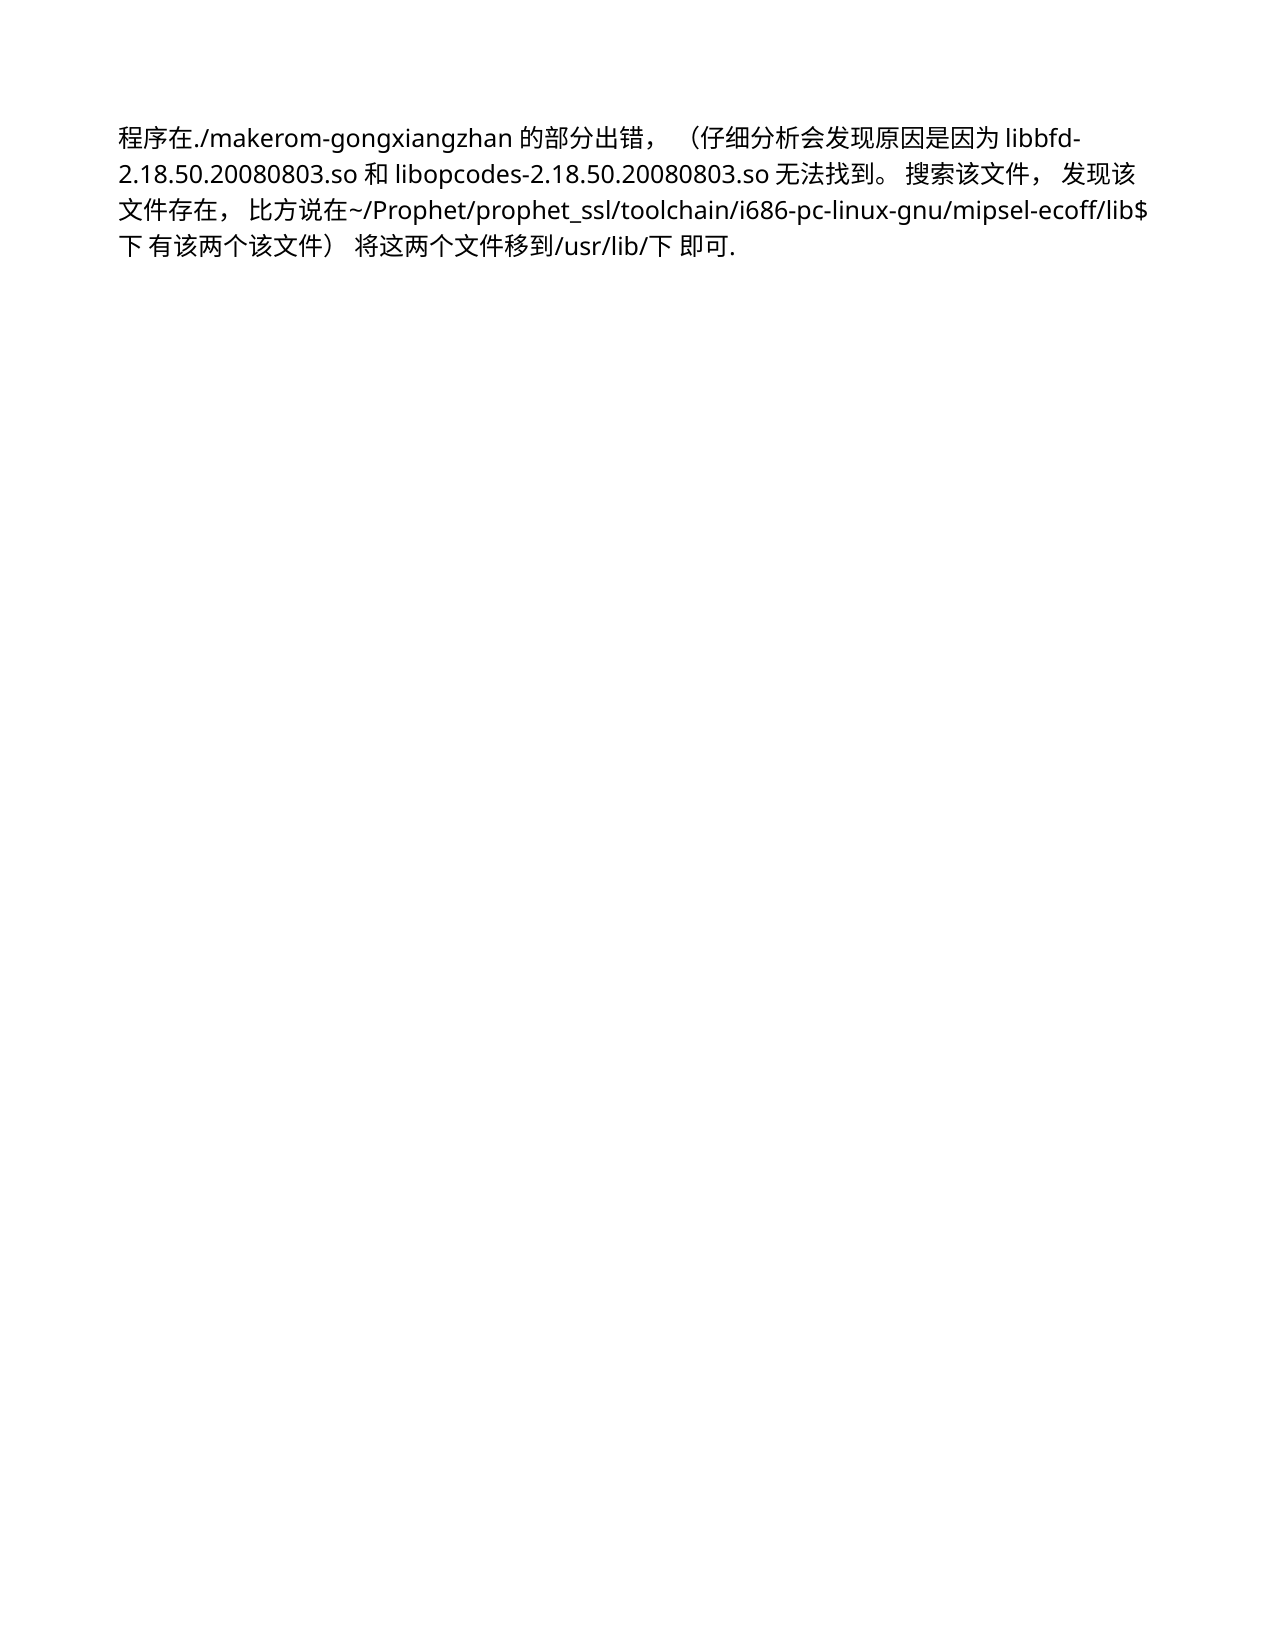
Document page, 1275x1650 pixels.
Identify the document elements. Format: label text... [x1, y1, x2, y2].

text 程序在./makerom-gongxiangzhan 的部分出错， （仔细分析会发现原因是因为libbfd-2.18.50.20080803.so 和libopcodes-2.18.50.20080803.so无法找到。 搜索该文件， 发现该文件存在， 比方说在~/Prophet/prophet_ssl/toolchain/i686-pc-linux-gnu/mipsel-ecoff/lib$ 下 有该两个该文件） 将这两个文件移到/usr/lib/下 即可. [118, 118, 1157, 263]
